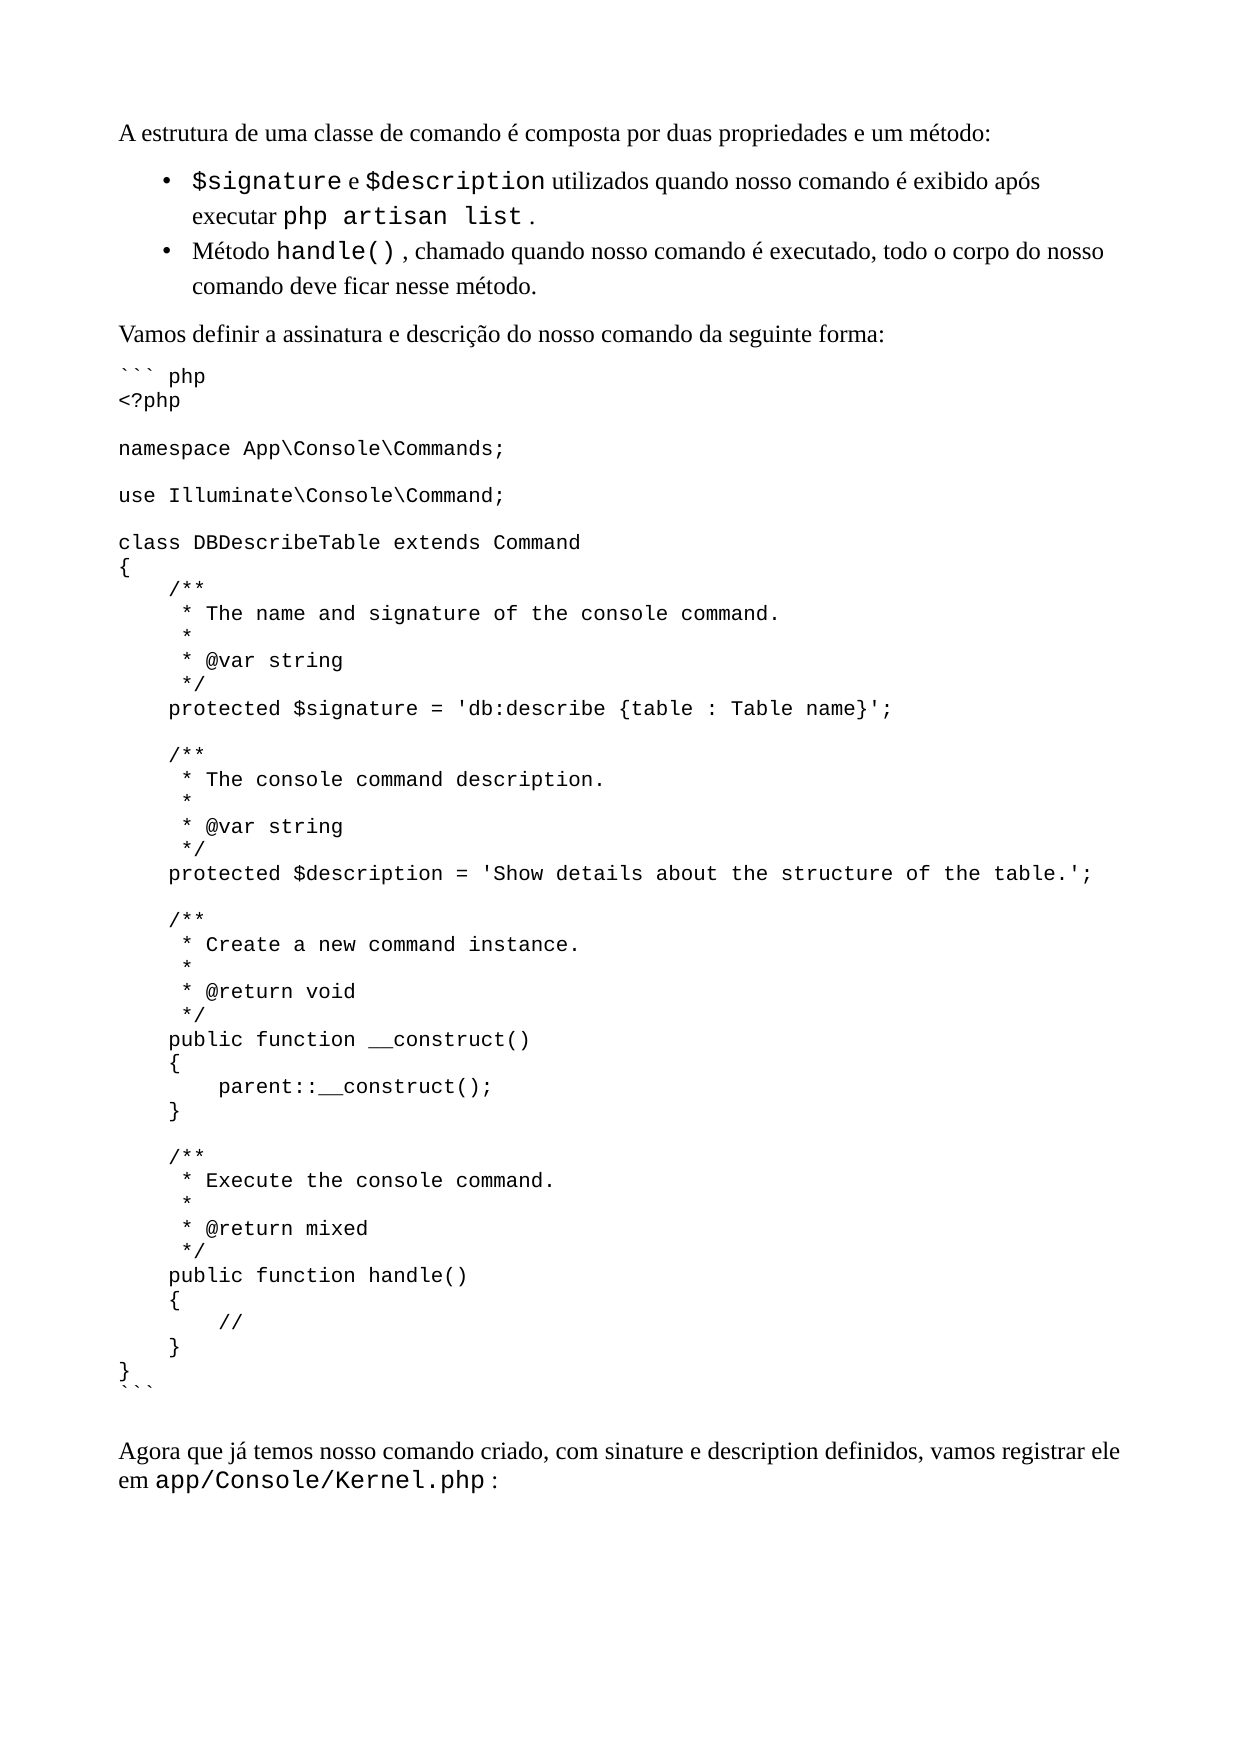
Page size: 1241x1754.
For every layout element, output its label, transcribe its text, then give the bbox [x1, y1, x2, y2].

text * Create a new command instance. [118, 934, 1122, 958]
text * [118, 627, 1122, 650]
text ``` php [118, 367, 1122, 390]
text class DBDescribeTable extends Command [118, 532, 1122, 556]
text { [118, 1289, 1122, 1312]
text * The name and signature of the console command. [118, 603, 1122, 627]
text namespace App\Console\Commands; [118, 437, 1122, 461]
text use Illuminate\Console\Command; [118, 485, 1122, 508]
text * [118, 1194, 1122, 1218]
text * @return void [118, 981, 1122, 1005]
text } [118, 1360, 1122, 1383]
text Vamos definir a assinatura e descrição do nosso comando da seguinte forma: [118, 319, 1122, 348]
text */ [118, 674, 1122, 698]
text ``` [118, 1383, 1122, 1407]
text protected $description = 'Show details about the structure of the table.'; [118, 863, 1122, 887]
text */ [118, 1241, 1122, 1265]
text public function handle() [118, 1265, 1122, 1289]
text } [118, 1336, 1122, 1360]
text * @return mixed [118, 1218, 1122, 1241]
text * @var string [118, 650, 1122, 674]
text public function __construct() [118, 1029, 1122, 1052]
text * Execute the console command. [118, 1171, 1122, 1194]
text */ [118, 839, 1122, 863]
list Método handle() , chamado quando nosso comando é executado, todo o corpo do nosso comando deve ficar nesse método. [162, 236, 1122, 300]
text * [118, 792, 1122, 816]
text protected $signature = 'db:describe {table : Table name}'; [118, 698, 1122, 721]
text Agora que já temos nosso comando criado, com sinature e description definidos, vamos registrar ele em app/Console/Kernel.php : [118, 1436, 1122, 1496]
text /** [118, 910, 1122, 934]
text /** [118, 745, 1122, 768]
text <?php [118, 390, 1122, 414]
text /** [118, 579, 1122, 603]
text * The console command description. [118, 768, 1122, 792]
text * [118, 958, 1122, 981]
text { [118, 1052, 1122, 1076]
text A estrutura de uma classe de comando é composta por duas propriedades e um método: [118, 118, 1122, 147]
text } [118, 1099, 1122, 1123]
text parent::__construct(); [118, 1076, 1122, 1099]
text /** [118, 1147, 1122, 1171]
text // [118, 1312, 1122, 1336]
text { [118, 556, 1122, 579]
list $signature e $description utilizados quando nosso comando é exibido após executar php artisan list . [162, 166, 1122, 232]
text */ [118, 1005, 1122, 1029]
text * @var string [118, 816, 1122, 839]
